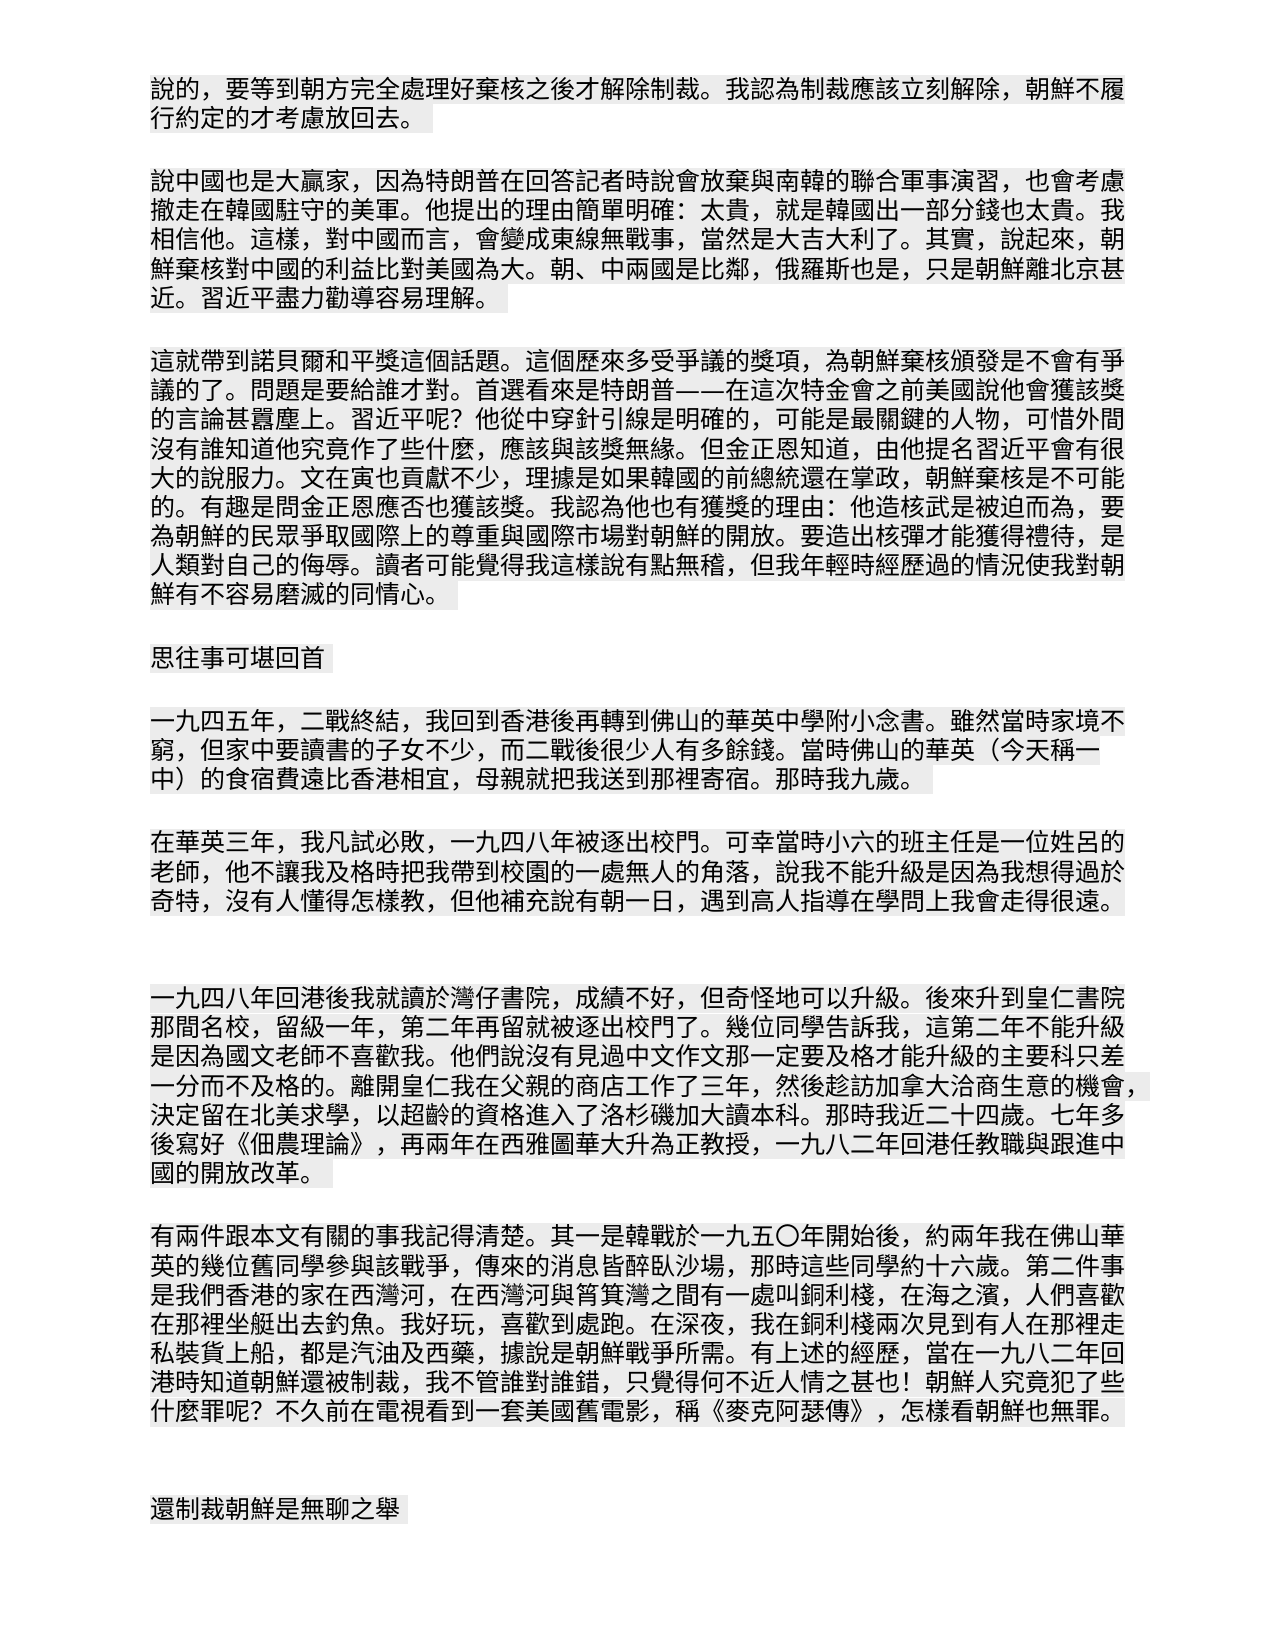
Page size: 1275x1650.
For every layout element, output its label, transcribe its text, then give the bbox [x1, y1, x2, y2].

text 張五常是我在經濟學領域尊敬的前輩，雖說大學就讀的經濟學，但僅有記住那是一門選擇的行為科學，其他的都是工作後有所體悟，而且大學時代雖已知張五常以台灣三七五減租為研究寫出了《佃農理論》，對他的印象仍然淺薄，直到在壹週刊的專欄上看到他寫的非經濟文章，極為吸引人，回過頭去找他的《經濟解釋》，這才發現了經濟學的廣闊天地。 分享一篇最近他評論川金會的文。 ---- 張五常：看特金會有感 2018年06月19日 08:10 來自张五常的博客 http://zhangwuchang.blog.caixin.com 六月十二日我花了大半天坐在電視前，看一個英語台不斷地報導特朗普與金正恩在新加坡的會面。沒有冷場，而最好看是在結尾時特朗普總統用了長達六十五分鐘的時間回答滿堂記者的提問。看不出有內定的提問者，而特氏氣定神閑，隨意揮灑，措辭誠懇、坦白、有深度，是里根總統以來我見過最好的美國總統接受公開提問的表現了。我們要知道當年的里根是在大場面能應對自如的一個天才。特朗普沒有里根那麼流利，說英語的措辭也差一點，但他的回應到題而又有內容，言之成理，值得欣賞。他也表達著誠懇的一面，讓我相信他說的。 三方共贏的局面 落實特朗普所言，朝、美、中三方都會是大贏家。美、朝雙方簽訂那份協議讓美國的媒體與被訪問的人物認為內容過於簡略，不夠具體。我認為有細節的實質的協議，早就通過習近平、文在寅、特朗普三位主要人物達成共識，這次會議只是為了要在將來的歷史注冊。棄核這回事顯然是有著一些麻煩的程序，要有人監察，美、朝雙方要逐步處理，需要時間。我個人的感受是朝鮮棄核的誠意是可信的。美國的媒體歷來對政治人物有懷疑——這麼重要的協議當然有可疑之處。但我相信金正恩這個人，也相信特朗普的感受。我不同意美方說的，要等到朝方完全處理好棄核之後才解除制裁。我認為制裁應該立刻解除，朝鮮不履行約定的才考慮放回去。 說中國也是大贏家，因為特朗普在回答記者時說會放棄與南韓的聯合軍事演習，也會考慮撤走在韓國駐守的美軍。他提出的理由簡單明確：太貴，就是韓國出一部分錢也太貴。我相信他。這樣，對中國而言，會變成東線無戰事，當然是大吉大利了。其實，說起來，朝鮮棄核對中國的利益比對美國為大。朝、中兩國是比鄰，俄羅斯也是，只是朝鮮離北京甚近。習近平盡力勸導容易理解。 這就帶到諾貝爾和平獎這個話題。這個歷來多受爭議的獎項，為朝鮮棄核頒發是不會有爭議的了。問題是要給誰才對。首選看來是特朗普——在這次特金會之前美國說他會獲該獎的言論甚囂塵上。習近平呢？他從中穿針引線是明確的，可能是最關鍵的人物，可惜外間沒有誰知道他究竟作了些什麼，應該與該獎無緣。但金正恩知道，由他提名習近平會有很大的說服力。文在寅也貢獻不少，理據是如果韓國的前總統還在掌政，朝鮮棄核是不可能的。有趣是問金正恩應否也獲該獎。我認為他也有獲獎的理由：他造核武是被迫而為，要為朝鮮的民眾爭取國際上的尊重與國際市場對朝鮮的開放。要造出核彈才能獲得禮待，是人類對自己的侮辱。讀者可能覺得我這樣說有點無稽，但我年輕時經歷過的情況使我對朝鮮有不容易磨滅的同情心。 思往事可堪回首 一九四五年，二戰終結，我回到香港後再轉到佛山的華英中學附小念書。雖然當時家境不窮，但家中要讀書的子女不少，而二戰後很少人有多餘錢。當時佛山的華英（今天稱一中）的食宿費遠比香港相宜，母親就把我送到那裡寄宿。那時我九歲。 在華英三年，我凡試必敗，一九四八年被逐出校門。可幸當時小六的班主任是一位姓呂的老師，他不讓我及格時把我帶到校園的一處無人的角落，說我不能升級是因為我想得過於奇特，沒有人懂得怎樣教，但他補充說有朝一日，遇到高人指導在學問上我會走得很遠。 一九四八年回港後我就讀於灣仔書院，成績不好，但奇怪地可以升級。後來升到皇仁書院那間名校，留級一年，第二年再留就被逐出校門了。幾位同學告訴我，這第二年不能升級是因為國文老師不喜歡我。他們說沒有見過中文作文那一定要及格才能升級的主要科只差一分而不及格的。離開皇仁我在父親的商店工作了三年，然後趁訪加拿大洽商生意的機會，決定留在北美求學，以超齡的資格進入了洛杉磯加大讀本科。那時我近二十四歲。七年多後寫好《佃農理論》，再兩年在西雅圖華大升為正教授，一九八二年回港任教職與跟進中國的開放改革。 有兩件跟本文有關的事我記得清楚。其一是韓戰於一九五〇年開始後，約兩年我在佛山華英的幾位舊同學參與該戰爭，傳來的消息皆醉臥沙場，那時這些同學約十六歲。第二件事是我們香港的家在西灣河，在西灣河與筲箕灣之間有一處叫銅利棧，在海之濱，人們喜歡在那裡坐艇出去釣魚。我好玩，喜歡到處跑。在深夜，我在銅利棧兩次見到有人在那裡走私裝貨上船，都是汽油及西藥，據說是朝鮮戰爭所需。有上述的經歷，當在一九八二年回港時知道朝鮮還被制裁，我不管誰對誰錯，只覺得何不近人情之甚也！朝鮮人究竟犯了些什麼罪呢？不久前在電視看到一套美國舊電影，稱《麥克阿瑟傳》，怎樣看朝鮮也無罪。 還制裁朝鮮是無聊之舉 今天上述的制裁還在，你不要問我為什麼。坐牢七十年還能生存的人我賭你一個也數不出來，一個國家被制裁七十年絕對是人類歷史的紀錄。我賭這紀錄永不可破。就算朝鮮人挨得起，制而裁之者不覺得沉悶嗎？有什麼好玩的？不制裁朝鮮，我賭他們不會造出核彈。所以我欣賞特朗普能一筆勾銷，清理這件事。 是的，我認為整件事是人類的恥辱。大家想想吧。金正恩今天只三十多歲，他根本不知道曾經發生過的是些什麼事。天生下來他知道的就是要左躲右避，誰是好人誰是壞人他只能聽他的父親說。從懂事的第一天起他被教的是外間會仇視他，而事實也如是。沒有誰可以對他說他犯了些什麼罪。這樣地成長，他還能管治著二千多萬民眾，造出什麼衛星、導彈、核武，說他能幹沒有疑問，而這裡那裡他殺一些人我們不難明白。 幾個月前金正恩帶著他那美麗而又能歌的太太訪問北京時，習近平跟他的美麗而又能歌的太太款待他們的場面讓我看得感動。應該沒有誰曾經那樣款待過他。我想，習近平一定知道這個青年有過人之能。這次見到他和特朗普在新加坡會面，見到特對金的一舉一動跟習對金的一舉一動雷同，使我想到英雄所見略同這句話。在上述的特氏舉行的記者招待會中，我最欣賞如下特氏的應對。一位記者問他為什麼那樣重視金正恩，特氏想了一陣，彷佛自言自語地回答：“他二十六歲就管治一個二千八百萬人口的國家，還能造出火箭、核彈，是不尋常的本領……”，跟著的我記不清楚了。我們不容易聽到一個在地球上舉足輕重的政治人物，高傲剛強的，能說出那樣有真情實感的話。 特、金之會後，美國的媒體稱金為“殺人的獨裁者”。我想，若如是，那是誰之過？把金正恩放在另一個時代，另一個地方，他不會是那樣的一個人。是誰誤導了他？（《燃犀集》） [150, 75, 1125, 1558]
